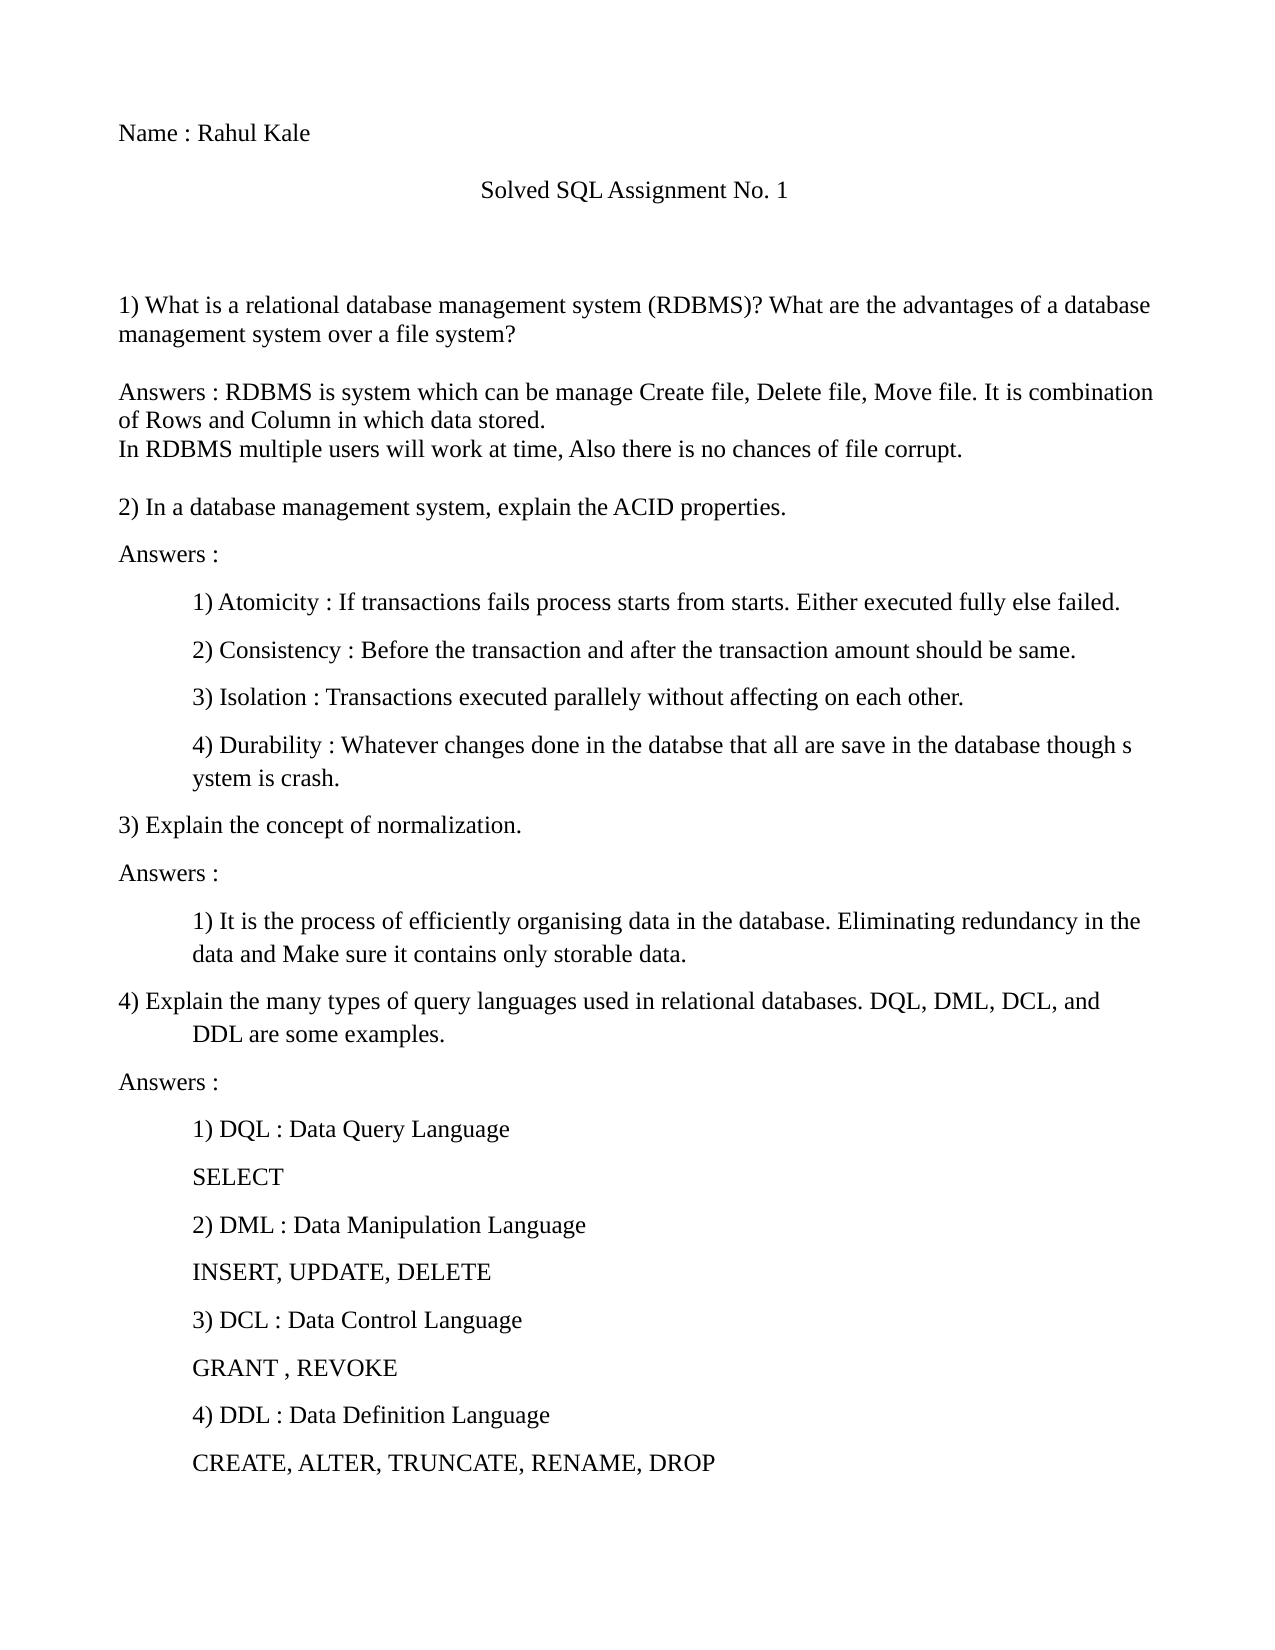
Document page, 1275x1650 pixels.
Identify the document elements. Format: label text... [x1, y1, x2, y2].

text 4) DDL : Data Definition Language [118, 1400, 1157, 1429]
text 2) Consistency : Before the transaction and after the transaction amount should be same. [118, 635, 1157, 663]
text 2) In a database management system, explain the ACID properties. [118, 492, 1157, 521]
text 4) Durability : Whatever changes done in the databse that all are save in the database though s ystem is crash. [118, 730, 1157, 792]
text CREATE, ALTER, TRUNCATE, RENAME, DROP [118, 1448, 1157, 1477]
text Solved SQL Assignment No. 1 [118, 176, 1157, 204]
text 3) Isolation : Transactions executed parallely without affecting on each other. [118, 682, 1157, 711]
text 2) DML : Data Manipulation Language [118, 1210, 1157, 1238]
text 3) DCL : Data Control Language [118, 1305, 1157, 1334]
text INSERT, UPDATE, DELETE [118, 1257, 1157, 1286]
text Answers : RDBMS is system which can be manage Create file, Delete file, Move file. It is combination of Rows and Column in which data stored. [118, 377, 1157, 434]
text In RDBMS multiple users will work at time, Also there is no chances of file corrupt. [118, 434, 1157, 463]
text Answers : [118, 539, 1157, 568]
text Answers : [118, 1067, 1157, 1096]
text Answers : [118, 858, 1157, 887]
text 4) Explain the many types of query languages used in relational databases. DQL, DML, DCL, and DDL are some examples. [118, 986, 1157, 1048]
text Name : Rahul Kale [118, 118, 1157, 147]
text 1) What is a relational database management system (RDBMS)? What are the advantages of a database management system over a file system? [118, 291, 1157, 348]
text 3) Explain the concept of normalization. [118, 811, 1157, 839]
text 1) Atomicity : If transactions fails process starts from starts. Either executed fully else failed. [118, 587, 1157, 616]
text 1) It is the process of efficiently organising data in the database. Eliminating redundancy in the data and Make sure it contains only storable data. [118, 906, 1157, 967]
text GRANT , REVOKE [118, 1353, 1157, 1381]
text SELECT [118, 1162, 1157, 1191]
text 1) DQL : Data Query Language [118, 1114, 1157, 1143]
